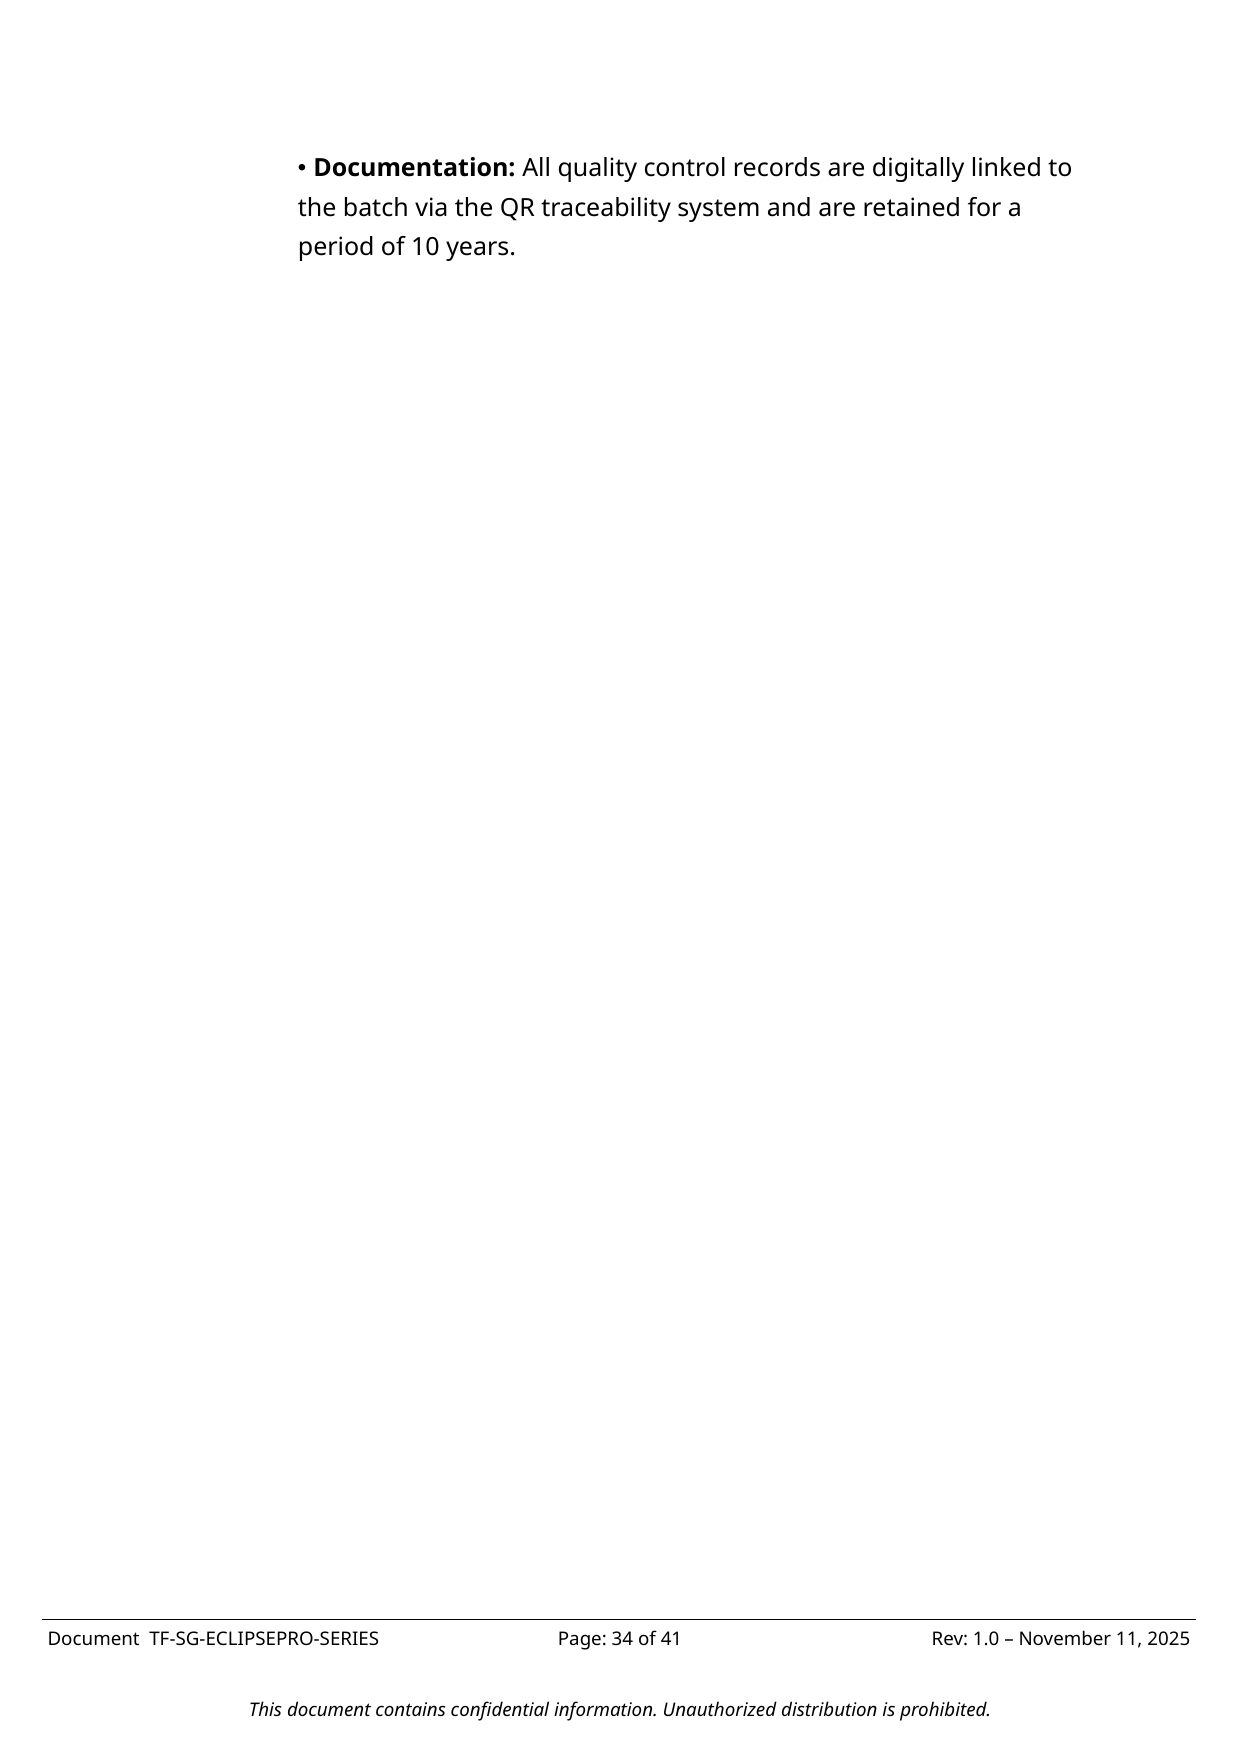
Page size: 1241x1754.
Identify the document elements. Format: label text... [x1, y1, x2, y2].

list Documentation: All quality control records are digitally linked to the batch via the QR traceability system and are retained for a period of 10 years. [150, 150, 1090, 262]
